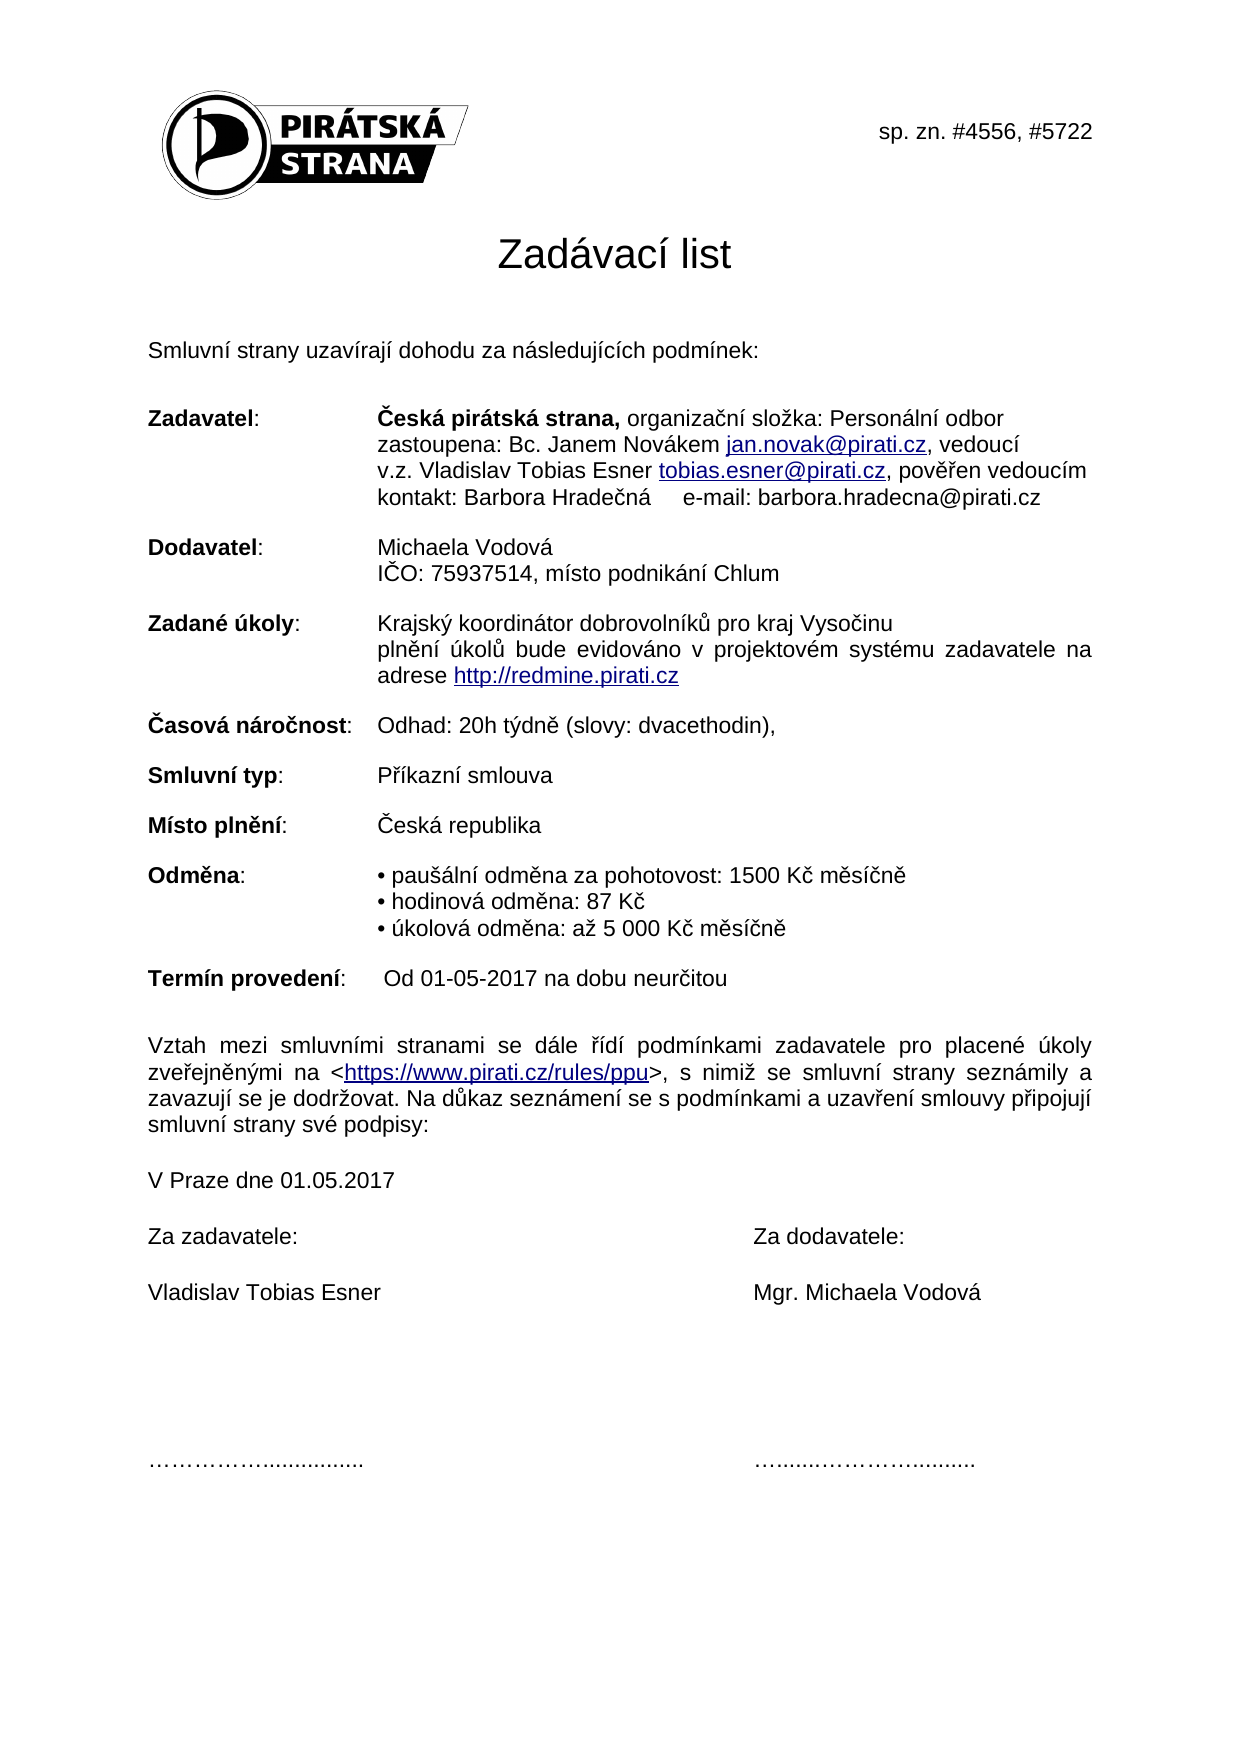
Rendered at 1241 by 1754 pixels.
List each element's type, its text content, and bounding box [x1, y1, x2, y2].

table_cell Odhad: 20h týdně (slovy: dvacethodin), [377, 701, 1093, 750]
table_cell Michaela Vodová IČO: 75937514, místo podnikání Chlum [377, 522, 1093, 598]
text Vladislav Tobias Esner Mgr. Michaela Vodová [148, 1279, 1093, 1305]
text V Praze dne 01.05.2017 [148, 1167, 1093, 1193]
table_cell Příkazní smlouva [377, 750, 1093, 800]
text Smluvní strany uzavírají dohodu za následujících podmínek: [148, 337, 1093, 363]
table_cell Krajský koordinátor dobrovolníků pro kraj Vysočinu plnění úkolů bude evidováno v projektovém systému zadavatele na adrese http://redmine.pirati.cz [377, 598, 1093, 701]
table_cell • paušální odměna za pohotovost: 1500 Kč měsíčně • hodinová odměna: 87 Kč • úkolová odměna: až 5 000 Kč měsíčně [377, 850, 1093, 953]
table_cell Místo plnění: [148, 800, 377, 850]
table_cell Zadané úkoly: [148, 598, 377, 701]
table_header Česká pirátská strana, organizační složka: Personální odbor zastoupena: Bc. Janem Novákem jan.novak@pirati.cz, vedoucí v.z. Vladislav Tobias Esner tobias.esner@pirati.cz, pověřen vedoucím kontakt: Barbora Hradečná e-mail: barbora.hradecna@pirati.cz [377, 393, 1093, 522]
table_cell Smluvní typ: [148, 750, 377, 800]
table_cell Od 01-05-2017 na dobu neurčitou [377, 953, 1093, 1003]
subtitle Zadávací list [148, 230, 1093, 278]
table_cell Termín provedení: [148, 953, 377, 1003]
table_cell Odměna: [148, 850, 377, 953]
table_header Zadavatel: [148, 393, 377, 522]
table_cell Dodavatel: [148, 522, 377, 598]
table_cell Česká republika [377, 800, 1093, 850]
picture [147, 75, 483, 214]
text sp. zn. #4556, #5722 [483, 118, 1093, 144]
table_cell Časová náročnost: [148, 701, 377, 750]
text Za zadavatele: Za dodavatele: [148, 1223, 1093, 1249]
text ……………................ ….......………….......... [148, 1446, 1093, 1473]
text Vztah mezi smluvními stranami se dále řídí podmínkami zadavatele pro placené úkoly zveřejněnými na <https://www.pirati.cz/rules/ppu>, s nimiž se smluvní strany seznámily a zavazují se je dodržovat. Na důkaz seznámení se s podmínkami a uzavření smlouvy připojují smluvní strany své podpisy: [148, 1032, 1093, 1138]
